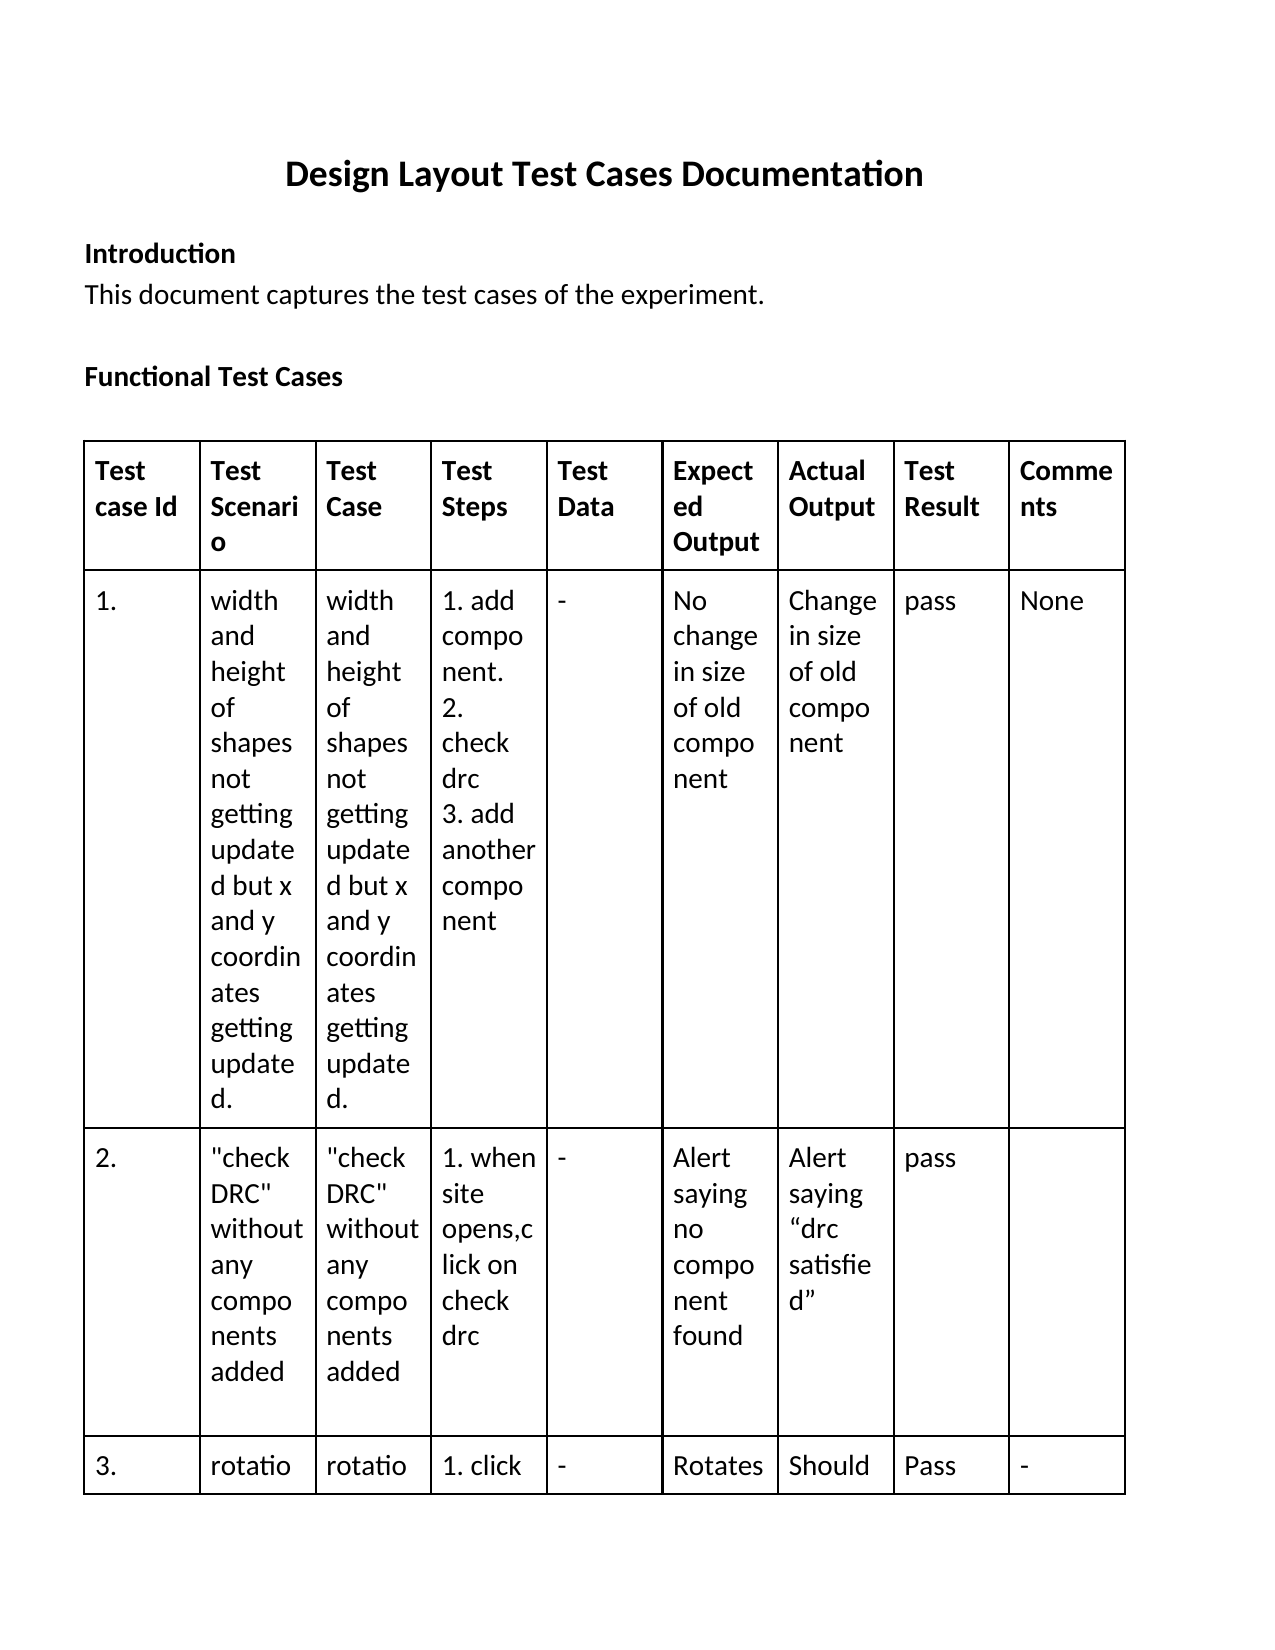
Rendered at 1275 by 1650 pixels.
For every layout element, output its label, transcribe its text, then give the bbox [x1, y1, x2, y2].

text Introduction [84, 235, 1125, 271]
table_cell None [1010, 571, 1124, 1127]
table_header Comments [1010, 442, 1124, 569]
table_cell Alert saying “drc satisfied” [779, 1129, 893, 1434]
table_cell 3. [85, 1437, 199, 1493]
text This document captures the test cases of the experiment. [84, 276, 1125, 311]
table_cell Should [779, 1437, 893, 1493]
table_cell Change in size of old component [779, 571, 893, 1127]
table_cell 2. [85, 1129, 199, 1434]
table_header Test Data [548, 442, 661, 569]
table_header Actual Output [779, 442, 893, 569]
table_cell [1010, 1129, 1124, 1434]
table_cell No change in size of old component [664, 571, 777, 1127]
table_cell pass [895, 1129, 1008, 1434]
table_header Test Case [317, 442, 430, 569]
table_cell rotatio [317, 1437, 430, 1493]
table_cell "checkDRC" without any components added [201, 1129, 315, 1434]
table_cell - [548, 571, 661, 1127]
table_cell width and height of shapes not getting updated but x and y coordinates getting updated. [201, 571, 315, 1127]
text Design Layout Test Cases Documentation [84, 150, 1125, 196]
table_cell - [1010, 1437, 1124, 1493]
table_cell 1. when site opens,click on check drc [432, 1129, 546, 1434]
table_cell width and height of shapes not getting updated but x and y coordinates getting updated. [317, 571, 430, 1127]
table_header Test Steps [432, 442, 546, 569]
table_cell 1. [85, 571, 199, 1127]
table_cell 1. click [432, 1437, 546, 1493]
table_cell - [548, 1437, 661, 1493]
table_cell rotatio [201, 1437, 315, 1493]
table_header Test Scenario [201, 442, 315, 569]
table_header Test case Id [85, 442, 199, 569]
table_cell pass [895, 571, 1008, 1127]
table_header Test Result [895, 442, 1008, 569]
table_header Expected Output [664, 442, 777, 569]
table_cell 1. add component. 2. check drc 3. add another component [432, 571, 546, 1127]
table_cell Rotates [664, 1437, 777, 1493]
table_cell Alert saying no component found [664, 1129, 777, 1434]
table_cell Pass [895, 1437, 1008, 1493]
table_cell "checkDRC" without any components added [317, 1129, 430, 1434]
table_cell - [548, 1129, 661, 1434]
text Functional Test Cases [84, 358, 1125, 393]
